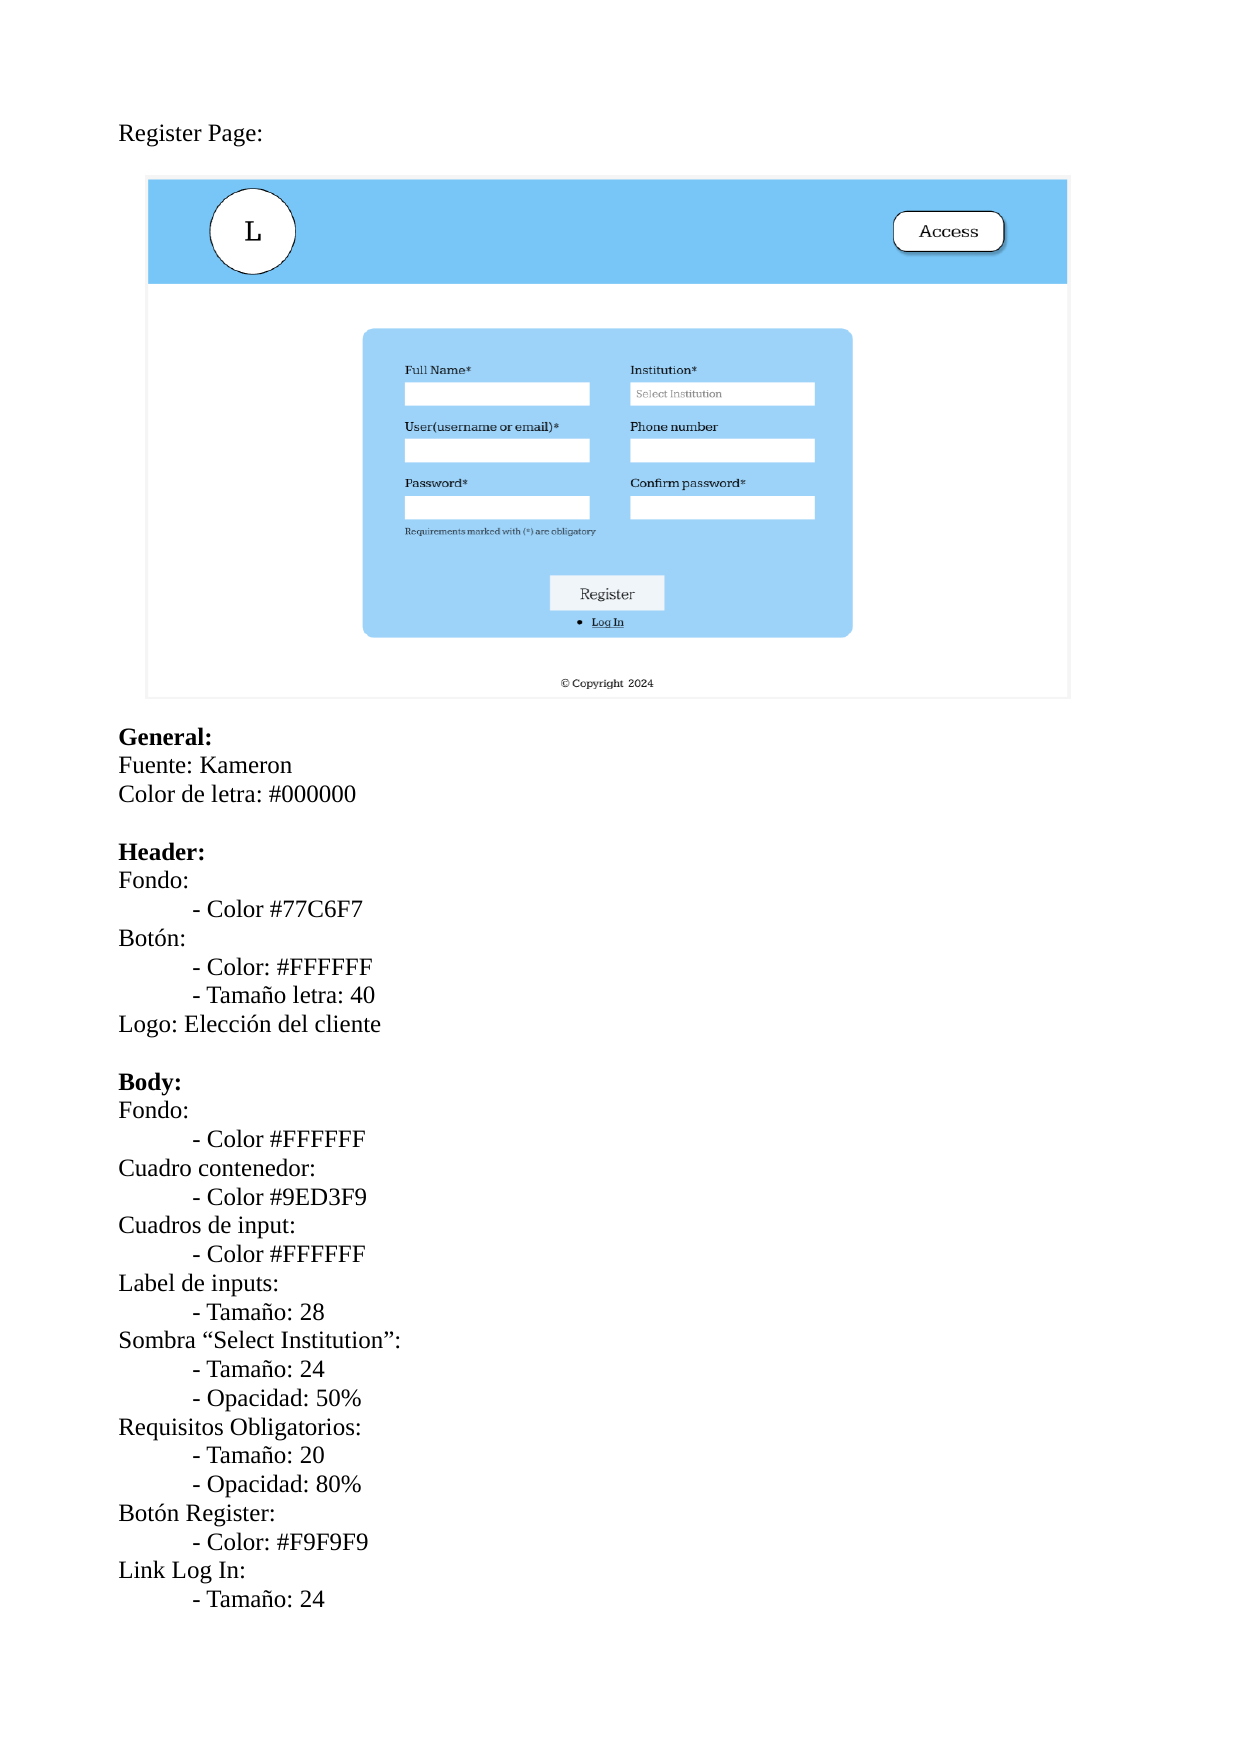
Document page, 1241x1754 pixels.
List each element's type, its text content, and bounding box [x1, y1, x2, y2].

text Body: [118, 1067, 1122, 1096]
text Cuadros de input: [118, 1211, 1122, 1239]
picture [145, 175, 1071, 699]
text Color de letra: #000000 [118, 779, 1122, 808]
text - Color #9ED3F9 [118, 1182, 1122, 1211]
text General: [118, 722, 1122, 751]
text Botón Register: [118, 1498, 1122, 1527]
text Sombra “Select Institution”: [118, 1326, 1122, 1354]
text - Color #FFFFFF [118, 1124, 1122, 1153]
text Fondo: [118, 1096, 1122, 1124]
text Label de inputs: [118, 1268, 1122, 1297]
text - Tamaño: 24 [118, 1584, 1122, 1613]
text - Color #77C6F7 [118, 894, 1122, 923]
text Register Page: [118, 118, 1122, 147]
text Header: [118, 837, 1122, 866]
text - Tamaño: 28 [118, 1297, 1122, 1326]
text Logo: Elección del cliente [118, 1009, 1122, 1038]
text - Color: #F9F9F9 [118, 1527, 1122, 1556]
text Fondo: [118, 866, 1122, 894]
text - Color: #FFFFFF [118, 952, 1122, 981]
text Requisitos Obligatorios: [118, 1412, 1122, 1441]
text - Tamaño letra: 40 [118, 981, 1122, 1009]
text - Tamaño: 24 [118, 1354, 1122, 1383]
text - Opacidad: 80% [118, 1469, 1122, 1498]
text Cuadro contenedor: [118, 1153, 1122, 1182]
text - Opacidad: 50% [118, 1383, 1122, 1412]
text Botón: [118, 923, 1122, 952]
text Fuente: Kameron [118, 751, 1122, 779]
text - Color #FFFFFF [118, 1239, 1122, 1268]
text - Tamaño: 20 [118, 1441, 1122, 1469]
text Link Log In: [118, 1556, 1122, 1584]
